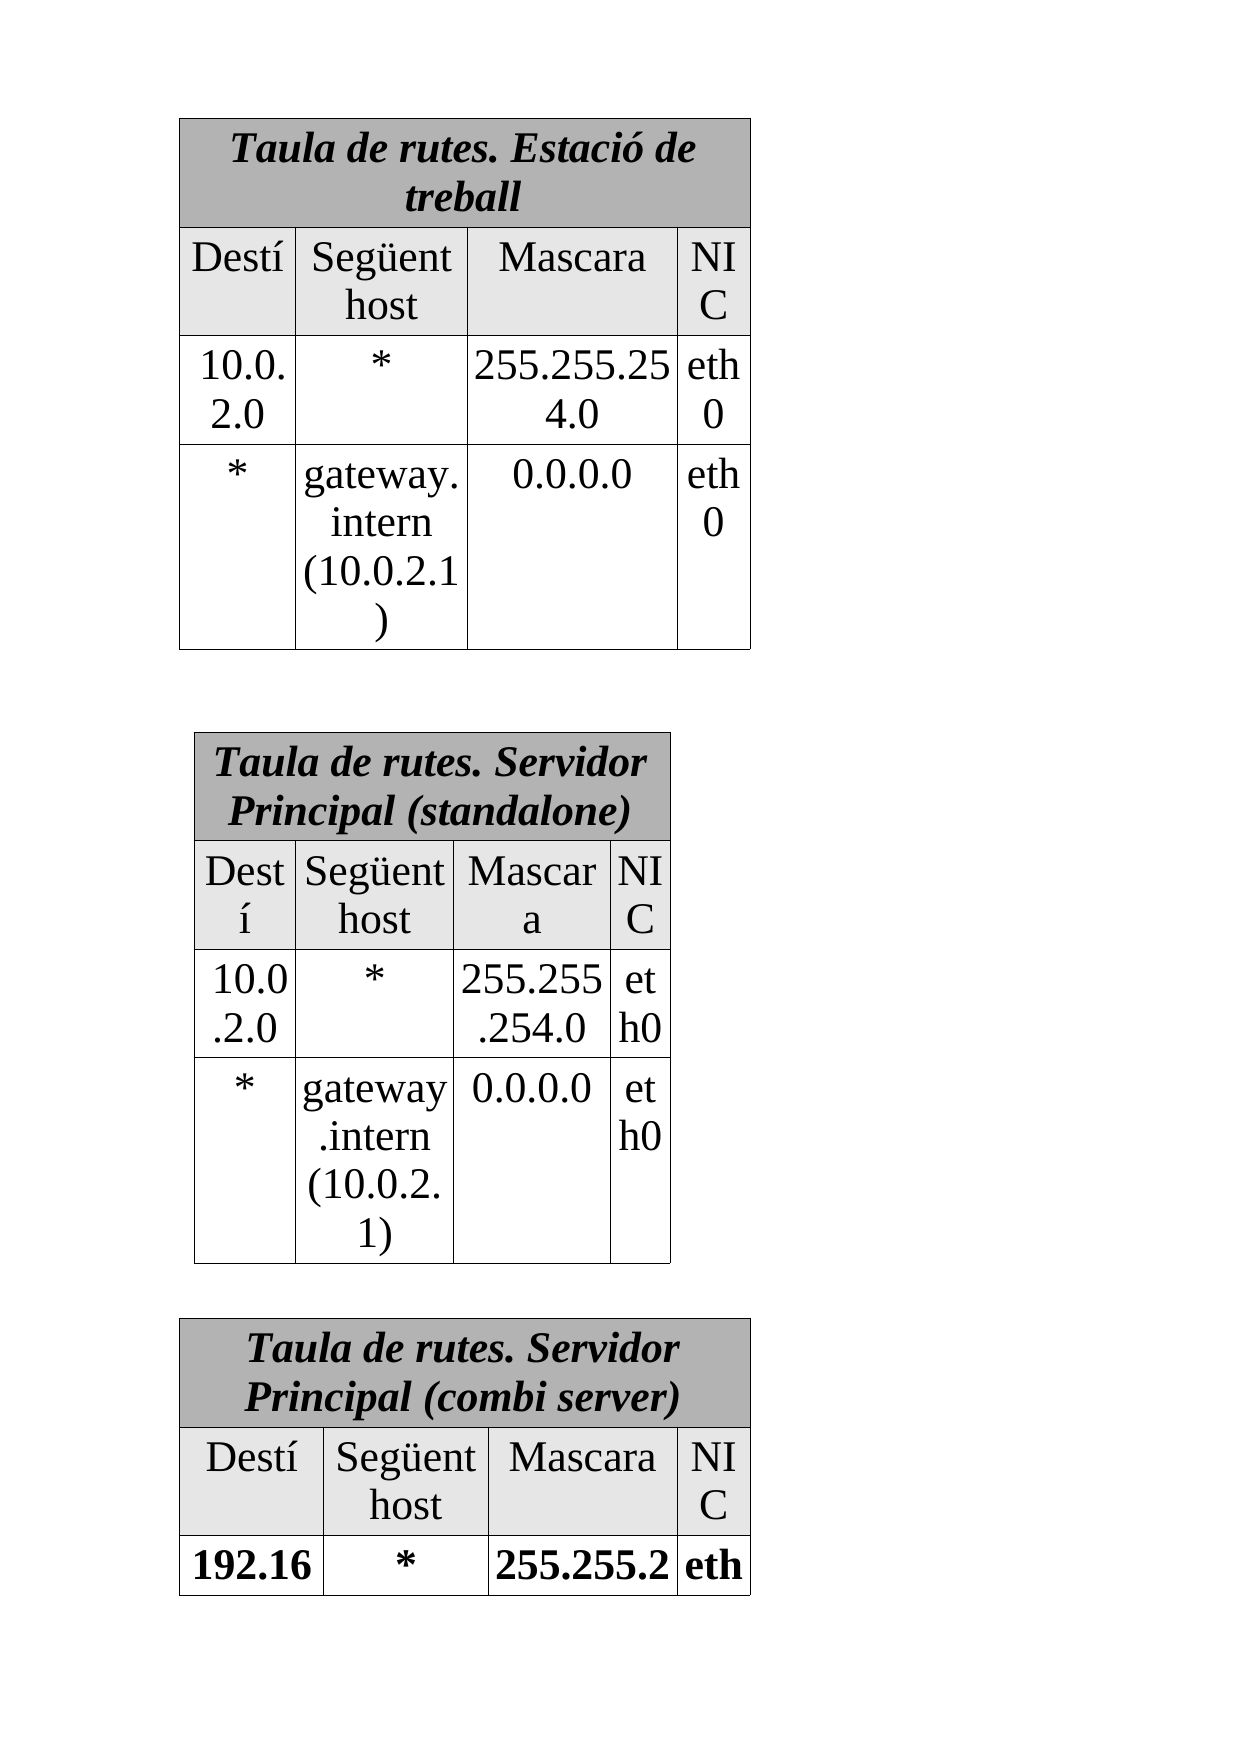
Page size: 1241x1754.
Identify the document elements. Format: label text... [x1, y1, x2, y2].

table_cell Mascara [489, 1428, 677, 1535]
table_cell 0.0.0.0 [454, 1058, 610, 1263]
table_header Taula de rutes. Servidor Principal (combi server) [180, 1319, 750, 1427]
table_cell Següent host [296, 228, 467, 335]
table_cell NIC [678, 228, 750, 335]
table_cell gateway.intern (10.0.2.1) [296, 1058, 453, 1263]
table_cell eth0 [611, 1058, 670, 1263]
table_cell * [296, 336, 467, 443]
table_cell Següent host [296, 841, 453, 949]
table_cell eth [678, 1536, 750, 1595]
table_cell * [324, 1536, 488, 1595]
table_cell gateway.intern (10.0.2.1) [296, 445, 467, 649]
table_cell 255.255.254.0 [468, 336, 677, 443]
table_cell 10.0.2.0 [195, 950, 295, 1057]
table_cell Mascara [468, 228, 677, 335]
table_cell 10.0.2.0 [180, 336, 295, 443]
table_cell Següent host [324, 1428, 488, 1535]
table_header Taula de rutes. Estació de treball [180, 119, 750, 227]
table_cell Destí [180, 1428, 323, 1535]
table_cell NIC [611, 841, 670, 949]
table_cell 0.0.0.0 [468, 445, 677, 649]
table_cell 192.16 [180, 1536, 323, 1595]
table_cell eth0 [678, 445, 750, 649]
table_cell * [195, 1058, 295, 1263]
table_cell * [296, 950, 453, 1057]
table_cell eth0 [678, 336, 750, 443]
table_cell 255.255.2 [489, 1536, 677, 1595]
table_cell NIC [678, 1428, 750, 1535]
table_cell * [180, 445, 295, 649]
table_cell 255.255.254.0 [454, 950, 610, 1057]
table_cell Mascara [454, 841, 610, 949]
table_header Taula de rutes. Servidor Principal (standalone) [195, 733, 670, 840]
table_cell eth0 [611, 950, 670, 1057]
table_cell Destí [195, 841, 295, 949]
table_cell Destí [180, 228, 295, 335]
